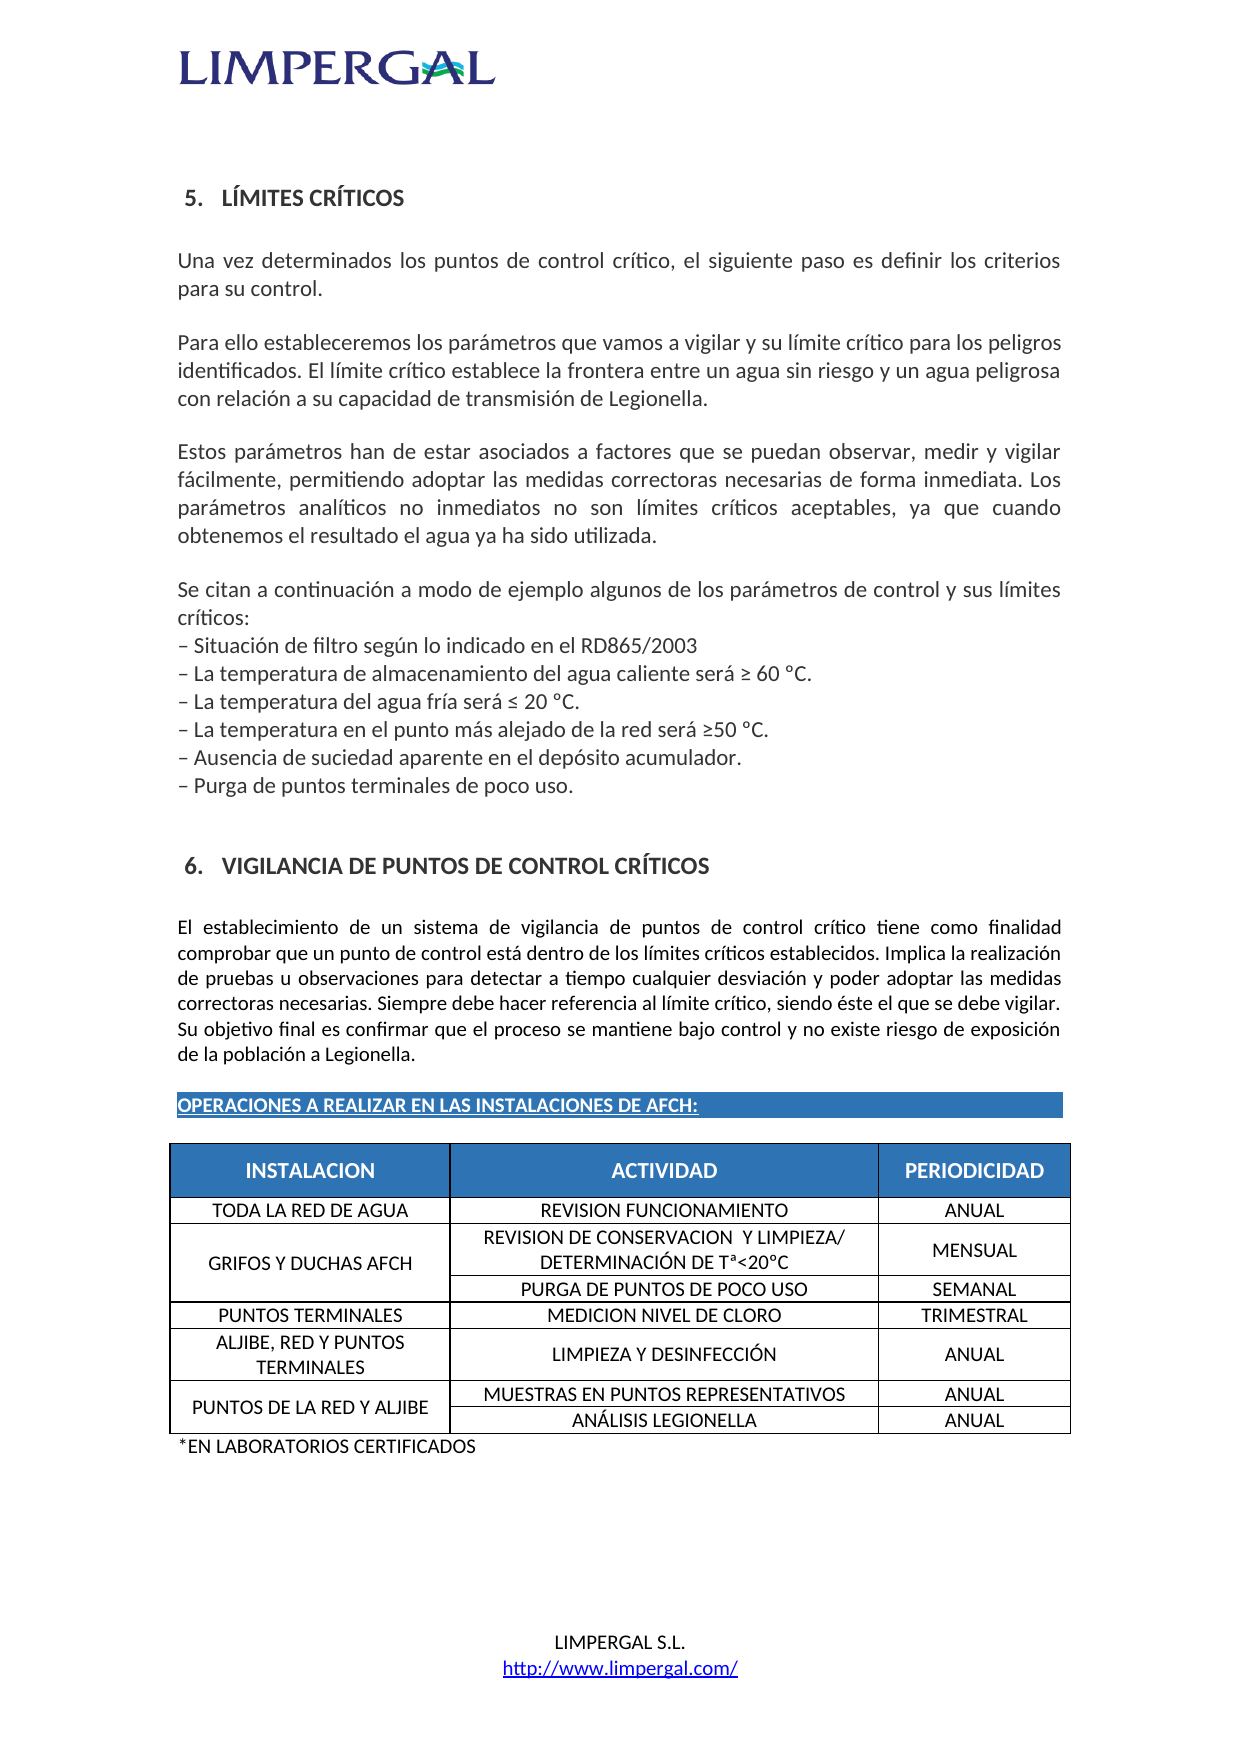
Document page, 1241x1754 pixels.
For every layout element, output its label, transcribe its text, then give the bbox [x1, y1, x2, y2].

table_cell MENSUAL [879, 1224, 1070, 1275]
text OPERACIONES A REALIZAR EN LAS INSTALACIONES DE AFCH: [177, 1092, 1063, 1118]
table_cell ANUAL [879, 1329, 1070, 1380]
text El establecimiento de un sistema de vigilancia de puntos de control crítico tiene como finalidad comprobar que un punto de control está dentro de los límites críticos establecidos. Implica la realización de pruebas u observaciones para detectar a tiempo cualquier desviación y poder adoptar las medidas correctoras necesarias. Siempre debe hacer referencia al límite crítico, siendo éste el que se debe vigilar. Su objetivo final es confirmar que el proceso se mantiene bajo control y no existe riesgo de exposición de la población a Legionella. [177, 914, 1063, 1067]
table_header PERIODICIDAD [879, 1144, 1070, 1197]
table_cell PUNTOS DE LA RED Y ALJIBE [171, 1381, 449, 1433]
table_header ACTIVIDAD [451, 1144, 878, 1197]
table_header INSTALACION [171, 1144, 449, 1197]
text – Ausencia de suciedad aparente en el depósito acumulador. [177, 743, 1063, 771]
table_cell LIMPIEZA Y DESINFECCIÓN [451, 1329, 878, 1380]
table_cell REVISION DE CONSERVACION Y LIMPIEZA/ DETERMINACIÓN DE Tª<20ºC [451, 1224, 878, 1275]
table_cell TRIMESTRAL [879, 1303, 1070, 1328]
text – Situación de filtro según lo indicado en el RD865/2003 [177, 631, 1063, 659]
table_cell SEMANAL [879, 1276, 1070, 1301]
table_cell MUESTRAS EN PUNTOS REPRESENTATIVOS [451, 1381, 878, 1406]
text Estos parámetros han de estar asociados a factores que se puedan observar, medir y vigilar fácilmente, permitiendo adoptar las medidas correctoras necesarias de forma inmediata. Los parámetros analíticos no inmediatos no son límites críticos aceptables, ya que cuando obtenemos el resultado el agua ya ha sido utilizada. [177, 437, 1063, 549]
table_cell REVISION FUNCIONAMIENTO [451, 1198, 878, 1223]
list LÍMITES CRÍTICOS [184, 182, 1063, 212]
table_cell PUNTOS TERMINALES [171, 1303, 449, 1328]
table_cell ANUAL [879, 1381, 1070, 1406]
text Para ello estableceremos los parámetros que vamos a vigilar y su límite crítico para los peligros identificados. El límite crítico establece la frontera entre un agua sin riesgo y un agua peligrosa con relación a su capacidad de transmisión de Legionella. [177, 328, 1063, 412]
table_cell MEDICION NIVEL DE CLORO [451, 1303, 878, 1328]
text – Purga de puntos terminales de poco uso. [177, 771, 1063, 799]
table_cell ALJIBE, RED Y PUNTOS TERMINALES [171, 1329, 449, 1380]
table_cell PURGA DE PUNTOS DE POCO USO [451, 1276, 878, 1301]
table_cell ANUAL [879, 1198, 1070, 1223]
text – La temperatura en el punto más alejado de la red será ≥50 ºC. [177, 715, 1063, 743]
text – La temperatura del agua fría será ≤ 20 ºC. [177, 687, 1063, 715]
table_cell TODA LA RED DE AGUA [171, 1198, 449, 1223]
table_cell ANUAL [879, 1407, 1070, 1433]
table_cell GRIFOS Y DUCHAS AFCH [171, 1224, 449, 1301]
text *EN LABORATORIOS CERTIFICADOS [177, 1434, 1063, 1459]
table_cell ANÁLISIS LEGIONELLA [451, 1407, 878, 1433]
text Una vez determinados los puntos de control crítico, el siguiente paso es definir los criterios para su control. [177, 246, 1063, 302]
list VIGILANCIA DE PUNTOS DE CONTROL CRÍTICOS [184, 850, 1063, 880]
text – La temperatura de almacenamiento del agua caliente será ≥ 60 ºC. [177, 659, 1063, 687]
picture [177, 29, 498, 88]
text Se citan a continuación a modo de ejemplo algunos de los parámetros de control y sus límites críticos: [177, 575, 1063, 631]
